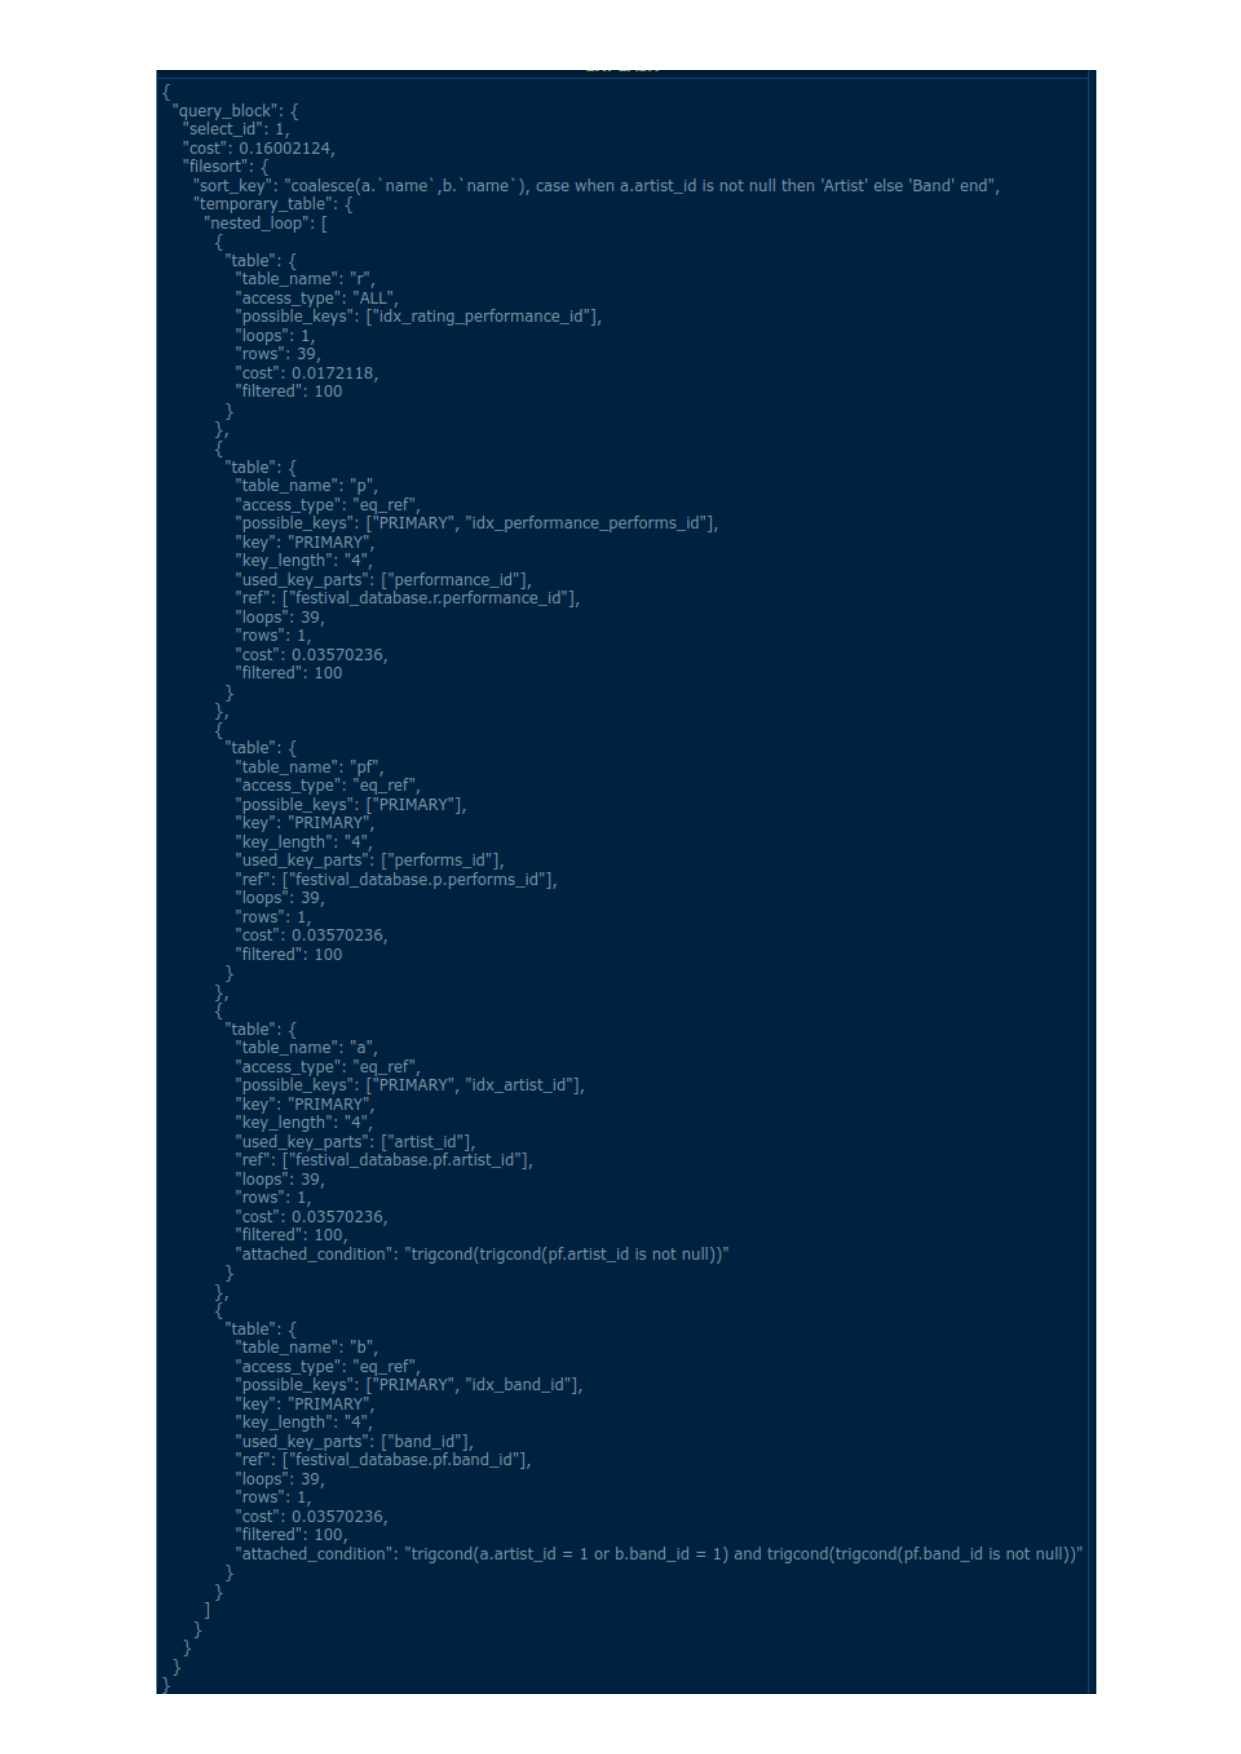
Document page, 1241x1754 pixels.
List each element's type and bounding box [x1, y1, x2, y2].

picture [156, 70, 1097, 1694]
